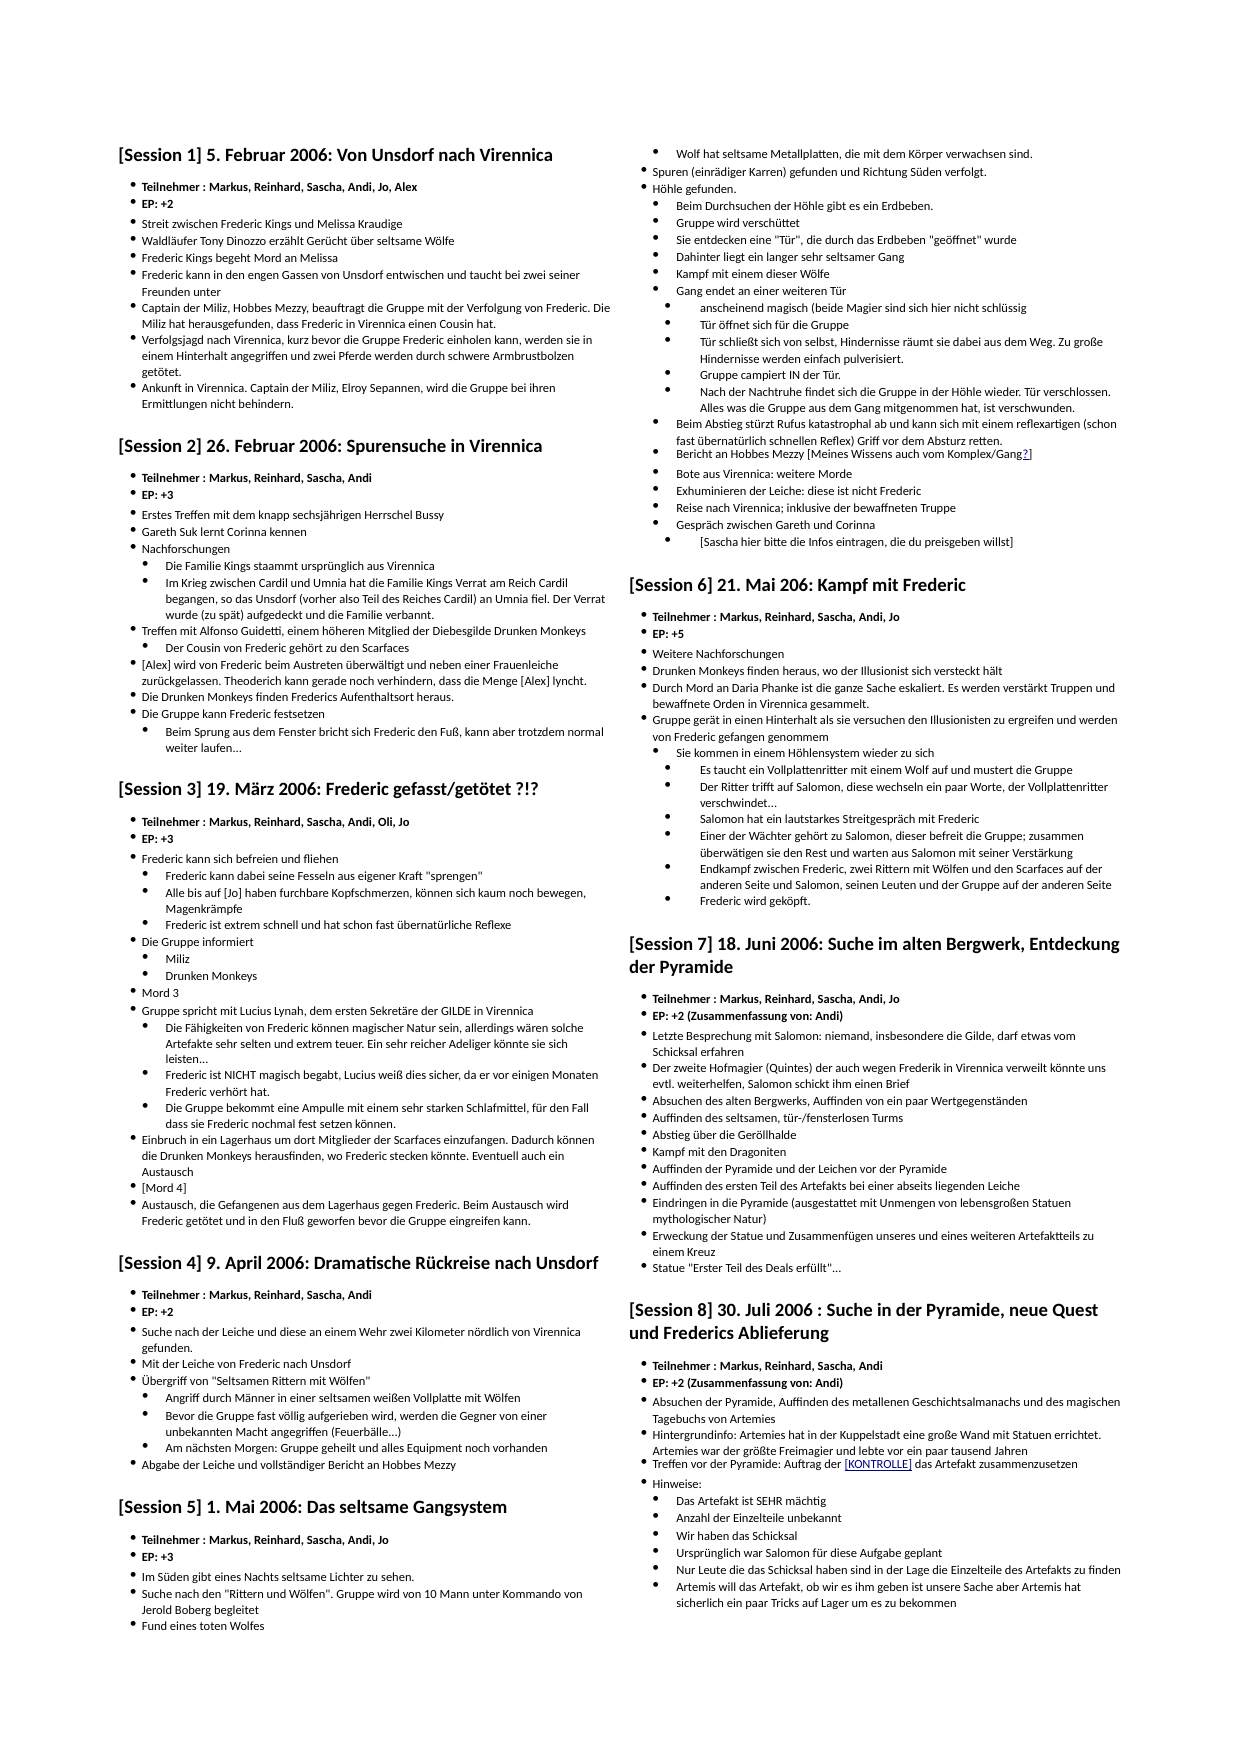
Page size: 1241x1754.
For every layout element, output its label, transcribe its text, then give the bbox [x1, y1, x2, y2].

list Spuren (einrädiger Karren) gefunden und Richtung Süden verfolgt. [641, 160, 1122, 177]
list Captain der Miliz, Hob­bes Mezzy, beauftragt die Gruppe mit der Verfolgung von Frederic. Die Miliz hat herausgefunden, dass Frederic in Virennica einen Cousin hat. [130, 296, 611, 329]
list Die Fähigkeiten von Frederic können magischer Natur sein, allerdings wären solche Artefakte sehr selten und extrem teuer. Ein sehr reicher Adeliger könnte sie sich leisten... [142, 1016, 611, 1064]
list Gespräch zwischen Gareth und Corinna [652, 514, 1122, 531]
list Ankunft in Virennica. Captain der Miliz, Elroy Sepannen, wird die Gruppe bei ihren Ermittlungen nicht behindern. [130, 376, 611, 409]
subtitle EP: +2 [130, 196, 611, 213]
subtitle Teilnehmer : Markus, Reinhard, Sascha, Andi, Jo [641, 990, 1122, 1007]
list Einbruch in ein Lagerhaus um dort Mitglieder der Scarfaces einzufangen. Dadurch können die Drunken Monkeys herausfinden, wo Frederic stecken könnte. Eventuell auch ein Austausch [130, 1129, 611, 1176]
subtitle Teilnehmer : Markus, Reinhard, Sascha, Andi [130, 469, 611, 486]
list [Sascha hier bitte die Infos eintragen, die du preisgeben willst] [664, 531, 1122, 548]
subtitle Teilnehmer : Markus, Reinhard, Sascha, Andi [130, 1286, 611, 1303]
list Tür schließt sich von selbst, Hindernisse räumt sie dabei aus dem Weg. Zu große Hindernisse werden einfach pulverisiert. [664, 331, 1122, 363]
list Anzahl der Einzelteile unbekannt [652, 1507, 1122, 1524]
list Angriff durch Männer in einer seltsamen weißen Vollplatte mit Wölfen [142, 1387, 611, 1404]
list Auffinden des ersten Teil des Artefakts bei einer abseits liegenden Leiche [641, 1174, 1122, 1192]
list Durch Mord an Daria Phanke ist die ganze Sache eskaliert. Es werden verstärkt Truppen und bewaffnete Orden in Virennica gesammelt. [641, 677, 1122, 709]
list Bericht an Hobbes Mezzy [Meines Wissens auch vom Komplex/Gang?] [652, 445, 1122, 462]
list Gruppe spricht mit Lucius Lynah, dem ersten Sekretäre der GILDE in Virennica [130, 999, 611, 1016]
subtitle [Session 4] 9. April 2006: Dramatische Rückreise nach Unsdorf [118, 1251, 611, 1274]
list Kampf mit den Dragoniten [641, 1140, 1122, 1157]
subtitle [Session 8] 30. Juli 2006 : Suche in der Pyramide, neue Quest und Frederics Ablieferung [629, 1298, 1122, 1344]
list Exhuminieren der Leiche: diese ist nicht Frederic [652, 479, 1122, 497]
list Endkampf zwischen Frederic, zwei Rittern mit Wölfen und den Scarfaces auf der anderen Seite und Salomon, seinen Leuten und der Gruppe auf der anderen Seite [664, 857, 1122, 890]
subtitle EP: +5 [641, 625, 1122, 642]
list Alle bis auf [Jo] haben furchbare Kopfschmerzen, können sich kaum noch bewegen, Magenkrämpfe [142, 881, 611, 914]
subtitle [Session 6] 21. Mai 206: Kampf mit Frederic [629, 573, 1122, 596]
list Frederic Kings begeht Mord an Melissa [130, 247, 611, 264]
list Treffen mit Alfonso Guidetti, einem höheren Mitglied der Diebesgilde Drunken Monkeys [130, 619, 611, 637]
list Drunken Monkeys [142, 965, 611, 982]
list Es taucht ein Vollplattenritter mit einem Wolf auf und mustert die Gruppe [664, 758, 1122, 776]
list Abgabe der Leiche und vollständiger Bericht an Hobbes Mezzy [130, 1454, 611, 1471]
list Beim Durchsuchen der Höhle gibt es ein Erdbeben. [652, 194, 1122, 211]
subtitle [Session 2] 26. Februar 2006: Spurensuche in Virennica [118, 434, 611, 457]
list Die Gruppe bekommt eine Ampulle mit einem sehr starken Schlafmittel, für den Fall dass sie Frederic nochmal fest setzen können. [142, 1096, 611, 1129]
list Gruppe wird verschüttet [652, 211, 1122, 228]
list Der Ritter trifft auf Salomon, diese wechseln ein paar Worte, der Vollplattenritter verschwindet... [664, 776, 1122, 808]
list Die Familie Kings staammt ursprünglich aus Virennica [142, 555, 611, 572]
list Übergriff von "Seltsamen Rittern mit Wölfen" [130, 1370, 611, 1387]
list Gruppe gerät in einen Hinterhalt als sie versuchen den Illusionisten zu ergreifen und werden von Frederic gefangen genommem [641, 709, 1122, 741]
list Gareth Suk lernt Corinna kennen [130, 521, 611, 538]
list Fund eines toten Wolfes [130, 1615, 611, 1632]
list [Mord 4] [130, 1176, 611, 1193]
list Letzte Besprechung mit Salomon: niemand, insbesondere die Gilde, darf etwas vom Schicksal erfahren [641, 1024, 1122, 1057]
subtitle Teilnehmer : Markus, Reinhard, Sascha, Andi, Jo [641, 608, 1122, 625]
subtitle EP: +2 (Zusammenfassung von: Andi) [641, 1007, 1122, 1024]
list Auffinden der Pyramide und der Leichen vor der Pyramide [641, 1157, 1122, 1174]
list Gruppe campiert IN der Tür. [664, 363, 1122, 381]
list Die Drunken Monkeys finden Frederics Aufenthaltsort heraus. [130, 686, 611, 703]
list Kampf mit einem dieser Wölfe [652, 263, 1122, 280]
list Dahinter liegt ein langer sehr seltsamer Gang [652, 246, 1122, 263]
list Frederic ist extrem schnell und hat schon fast übernatürliche Reflexe [142, 914, 611, 931]
list Bote aus Virennica: weitere Morde [652, 462, 1122, 479]
list Statue "Erster Teil des Deals erfüllt"... [641, 1256, 1122, 1273]
list Hinweise: [641, 1473, 1122, 1490]
list Hintergrundinfo: Artemies hat in der Kuppelstadt eine große Wand mit Statuen errichtet. Artemies war der größte Freimagier und lebte vor ein paar tausend Jahren [641, 1423, 1122, 1456]
list Absuchen der Pyramide, Auffinden des metallenen Geschichtsalmanachs und des magischen Tagebuchs von Artemies [641, 1391, 1122, 1423]
list Artemis will das Artefakt, ob wir es ihm geben ist unsere Sache aber Artemis hat sicherlich ein paar Tricks auf Lager um es zu bekommen [652, 1575, 1122, 1608]
subtitle EP: +2 [130, 1303, 611, 1321]
subtitle Teilnehmer : Markus, Reinhard, Sascha, Andi, Jo [130, 1531, 611, 1548]
list Gang endet an einer weiteren Tür [652, 280, 1122, 297]
list Streit zwischen Frederic Kings und Melissa Kraudige [130, 213, 611, 230]
subtitle Teilnehmer : Markus, Reinhard, Sascha, Andi, Jo, Alex [130, 178, 611, 196]
list [Alex] wird von Frederic beim Austreten überwältigt und neben einer Frauenleiche zurückgelassen. Theoderich kann gerade noch verhindern, dass die Menge [Alex] lyncht. [130, 654, 611, 686]
list Erstes Treffen mit dem knapp sechsjährigen Herrschel Bussy [130, 503, 611, 521]
list Die Gruppe kann Frederic festsetzen [130, 703, 611, 720]
subtitle Teilnehmer : Markus, Reinhard, Sascha, Andi [641, 1357, 1122, 1374]
list Absuchen des alten Bergwerks, Auffinden von ein paar Wertgegenständen [641, 1089, 1122, 1106]
list Wolf hat seltsame Metallplatten, die mit dem Körper verwachsen sind. [652, 143, 1122, 160]
list Der Cousin von Frederic gehört zu den Scarfaces [142, 637, 611, 654]
list Waldläufer Tony Dinozzo erzählt Gerücht über seltsame Wölfe [130, 230, 611, 247]
list Mord 3 [130, 982, 611, 999]
subtitle EP: +3 [130, 830, 611, 847]
list Frederic wird geköpft. [664, 890, 1122, 907]
subtitle Teilnehmer : Markus, Reinhard, Sascha, Andi, Oli, Jo [130, 813, 611, 830]
subtitle [Session 5] 1. Mai 2006: Das seltsame Gangsystem [118, 1496, 611, 1519]
subtitle [Session 1] 5. Februar 2006: Von Unsdorf nach Virennica [118, 143, 611, 166]
subtitle [Session 7] 18. Juni 2006: Suche im alten Bergwerk, Entdeckung der Pyramide [629, 932, 1122, 978]
list Beim Abstieg stürzt Rufus katastrophal ab und kann sich mit einem reflexartigen (schon fast übernatürlich schnellen Reflex) Griff vor dem Absturz retten. [652, 413, 1122, 445]
list Tür öffnet sich für die Gruppe [664, 314, 1122, 331]
list Höhle gefunden. [641, 177, 1122, 194]
list Im Süden gibt eines Nachts seltsame Lichter zu sehen. [130, 1565, 611, 1582]
list Im Krieg zwischen Cardil und Umnia hat die Familie Kings Verrat am Reich Cardil begangen, so das Unsdorf (vorher also Teil des Reiches Cardil) an Umnia fiel. Der Verrat wurde (zu spät) aufgedeckt und die Familie verbannt. [142, 572, 611, 619]
list Austausch, die Gefangenen aus dem Lagerhaus gegen Frederic. Beim Austausch wird Frederic getötet und in den Fluß geworfen bevor die Gruppe eingreifen kann. [130, 1193, 611, 1226]
list Die Gruppe informiert [130, 931, 611, 948]
list Am nächsten Morgen: Gruppe geheilt und alles Equipment noch vorhanden [142, 1437, 611, 1454]
list Salomon hat ein lautstarkes Streitgespräch mit Frederic [664, 808, 1122, 825]
list Nach der Nachtruhe findet sich die Gruppe in der Höhle wieder. Tür verschlossen. Alles was die Gruppe aus dem Gang mitgenommen hat, ist verschwunden. [664, 381, 1122, 413]
list Nur Leute die das Schicksal haben sind in der Lage die Einzelteile des Artefakts zu finden [652, 1558, 1122, 1575]
list Treffen vor der Pyramide: Auftrag der [KONTROLLE] das Artefakt zusammenzusetzen [641, 1456, 1122, 1473]
list Frederic ist NICHT magisch begabt, Lucius weiß dies sicher, da er vor einigen Monaten Frederic verhört hat. [142, 1064, 611, 1096]
list Miliz [142, 948, 611, 965]
list Drunken Monkeys finden heraus, wo der Illusionist sich versteckt hält [641, 659, 1122, 677]
subtitle EP: +3 [130, 486, 611, 503]
list Frederic kann sich befreien und fliehen [130, 847, 611, 864]
list Frederic kann in den engen Gassen von Unsdorf entwischen und taucht bei zwei seiner Freunden unter [130, 264, 611, 296]
list Auffinden des seltsamen, tür-/fensterlosen Turms [641, 1106, 1122, 1123]
list Mit der Leiche von Frederic nach Unsdorf [130, 1353, 611, 1370]
list Suche nach den "Rittern und Wölfen". Gruppe wird von 10 Mann unter Kommando von Jerold Boberg begleitet [130, 1582, 611, 1615]
list Eindringen in die Pyramide (ausgestattet mit Unmengen von lebensgroßen Statuen mythologischer Natur) [641, 1192, 1122, 1224]
list Ursprünglich war Salomon für diese Aufgabe geplant [652, 1541, 1122, 1558]
list Wir haben das Schicksal [652, 1524, 1122, 1541]
list Frederic kann dabei seine Fesseln aus eigener Kraft "sprengen" [142, 864, 611, 881]
list Nachforschungen [130, 538, 611, 555]
list Weitere Nachforschungen [641, 642, 1122, 659]
list Sie kommen in einem Höhlensystem wieder zu sich [652, 741, 1122, 758]
subtitle EP: +2 (Zusammenfassung von: Andi) [641, 1374, 1122, 1391]
list anscheinend magisch (beide Magier sind sich hier nicht schlüssig [664, 297, 1122, 314]
list Das Artefakt ist SEHR mächtig [652, 1490, 1122, 1507]
subtitle [Session 3] 19. März 2006: Frederic gefasst/getötet ?!? [118, 778, 611, 801]
subtitle EP: +3 [130, 1548, 611, 1565]
list Bevor die Gruppe fast völlig aufgerieben wird, werden die Gegner von einer unbekannten Macht angegriffen (Feuerbälle...) [142, 1404, 611, 1437]
list Beim Sprung aus dem Fenster bricht sich Frederic den Fuß, kann aber trotzdem normal weiter laufen... [142, 720, 611, 753]
list Reise nach Virennica; inklusive der bewaffneten Truppe [652, 497, 1122, 514]
list Abstieg über die Geröllhalde [641, 1123, 1122, 1140]
list Erweckung der Statue und Zusammenfügen unseres und eines weiteren Artefaktteils zu einem Kreuz [641, 1224, 1122, 1256]
list Einer der Wächter gehört zu Salomon, dieser befreit die Gruppe; zusammen überwätigen sie den Rest und warten aus Salomon mit seiner Verstärkung [664, 825, 1122, 857]
list Der zweite Hofmagier (Quintes) der auch wegen Frederik in Virennica verweilt könnte uns evtl. weiterhelfen, Salomon schickt ihm einen Brief [641, 1057, 1122, 1089]
list Suche nach der Leiche und diese an einem Wehr zwei Kilometer nördlich von Virennica gefunden. [130, 1321, 611, 1353]
list Verfolgsjagd nach Virennica, kurz bevor die Gruppe Frederic einholen kann, werden sie in einem Hinterhalt angegriffen und zwei Pferde werden durch schwere Armbrustbolzen getötet. [130, 329, 611, 376]
list Sie entdecken eine "Tür", die durch das Erdbeben "geöffnet" wurde [652, 228, 1122, 246]
